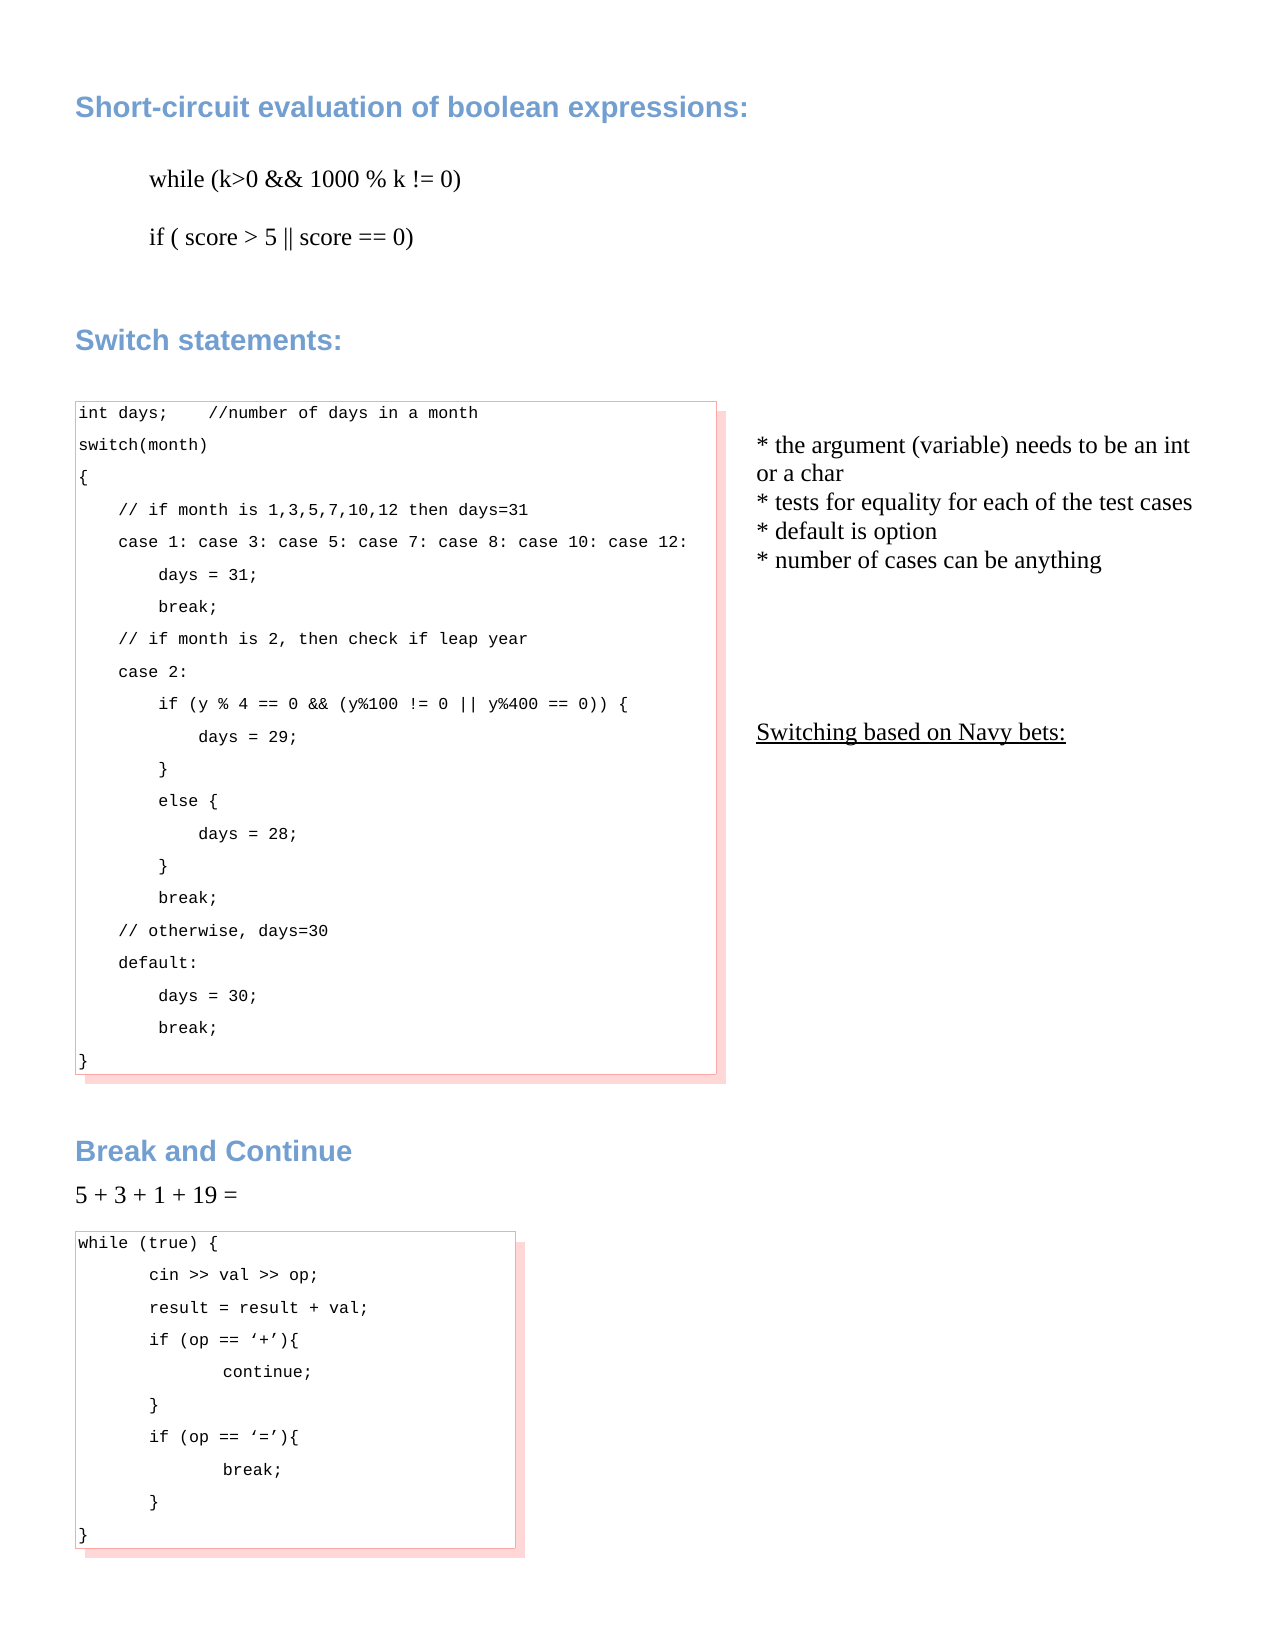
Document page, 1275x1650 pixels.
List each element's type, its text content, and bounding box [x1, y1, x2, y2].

text break; [76, 1458, 514, 1483]
text } [76, 1523, 514, 1548]
text switch(month) [76, 433, 716, 458]
text } [76, 854, 716, 880]
text * number of cases can be anything [756, 545, 1200, 573]
text * the argument (variable) needs to be an int or a char [756, 430, 1200, 487]
text } [76, 1049, 716, 1074]
text else { [76, 790, 716, 815]
text Switching based on Navy bets: [756, 717, 1200, 746]
text default: [76, 952, 716, 977]
text while (true) { [76, 1232, 514, 1256]
text // if month is 1,3,5,7,10,12 then days=31 [76, 498, 716, 523]
text if (op == ‘=’){ [76, 1426, 514, 1451]
text } [76, 1491, 514, 1516]
text if ( score > 5 || score == 0) [75, 222, 1200, 251]
text } [76, 757, 716, 782]
text if (op == ‘+’){ [76, 1328, 514, 1354]
subtitle Short-circuit evaluation of boolean expressions: [75, 89, 1200, 123]
text cin >> val >> op; [76, 1264, 514, 1289]
text // if month is 2, then check if leap year [76, 628, 716, 653]
text case 1: case 3: case 5: case 7: case 8: case 10: case 12: [76, 531, 716, 556]
text break; [76, 887, 716, 912]
text 5 + 3 + 1 + 19 = [75, 1181, 1200, 1209]
text int days; //number of days in a month [76, 402, 716, 426]
text days = 30; [76, 984, 716, 1009]
text * tests for equality for each of the test cases [756, 487, 1200, 516]
subtitle Break and Continue [75, 1134, 1200, 1168]
text while (k>0 && 1000 % k != 0) [75, 164, 1200, 193]
text days = 28; [76, 822, 716, 847]
text case 2: [76, 660, 716, 685]
text days = 29; [76, 725, 716, 750]
text } [76, 1393, 514, 1418]
text continue; [76, 1361, 514, 1386]
text if (y % 4 == 0 && (y%100 != 0 || y%400 == 0)) { [76, 693, 716, 718]
text break; [76, 595, 716, 621]
text days = 31; [76, 563, 716, 588]
text * default is option [756, 516, 1200, 545]
text break; [76, 1017, 716, 1042]
text { [76, 466, 716, 491]
text // otherwise, days=30 [76, 919, 716, 944]
subtitle Switch statements: [75, 323, 1200, 357]
text result = result + val; [76, 1296, 514, 1321]
